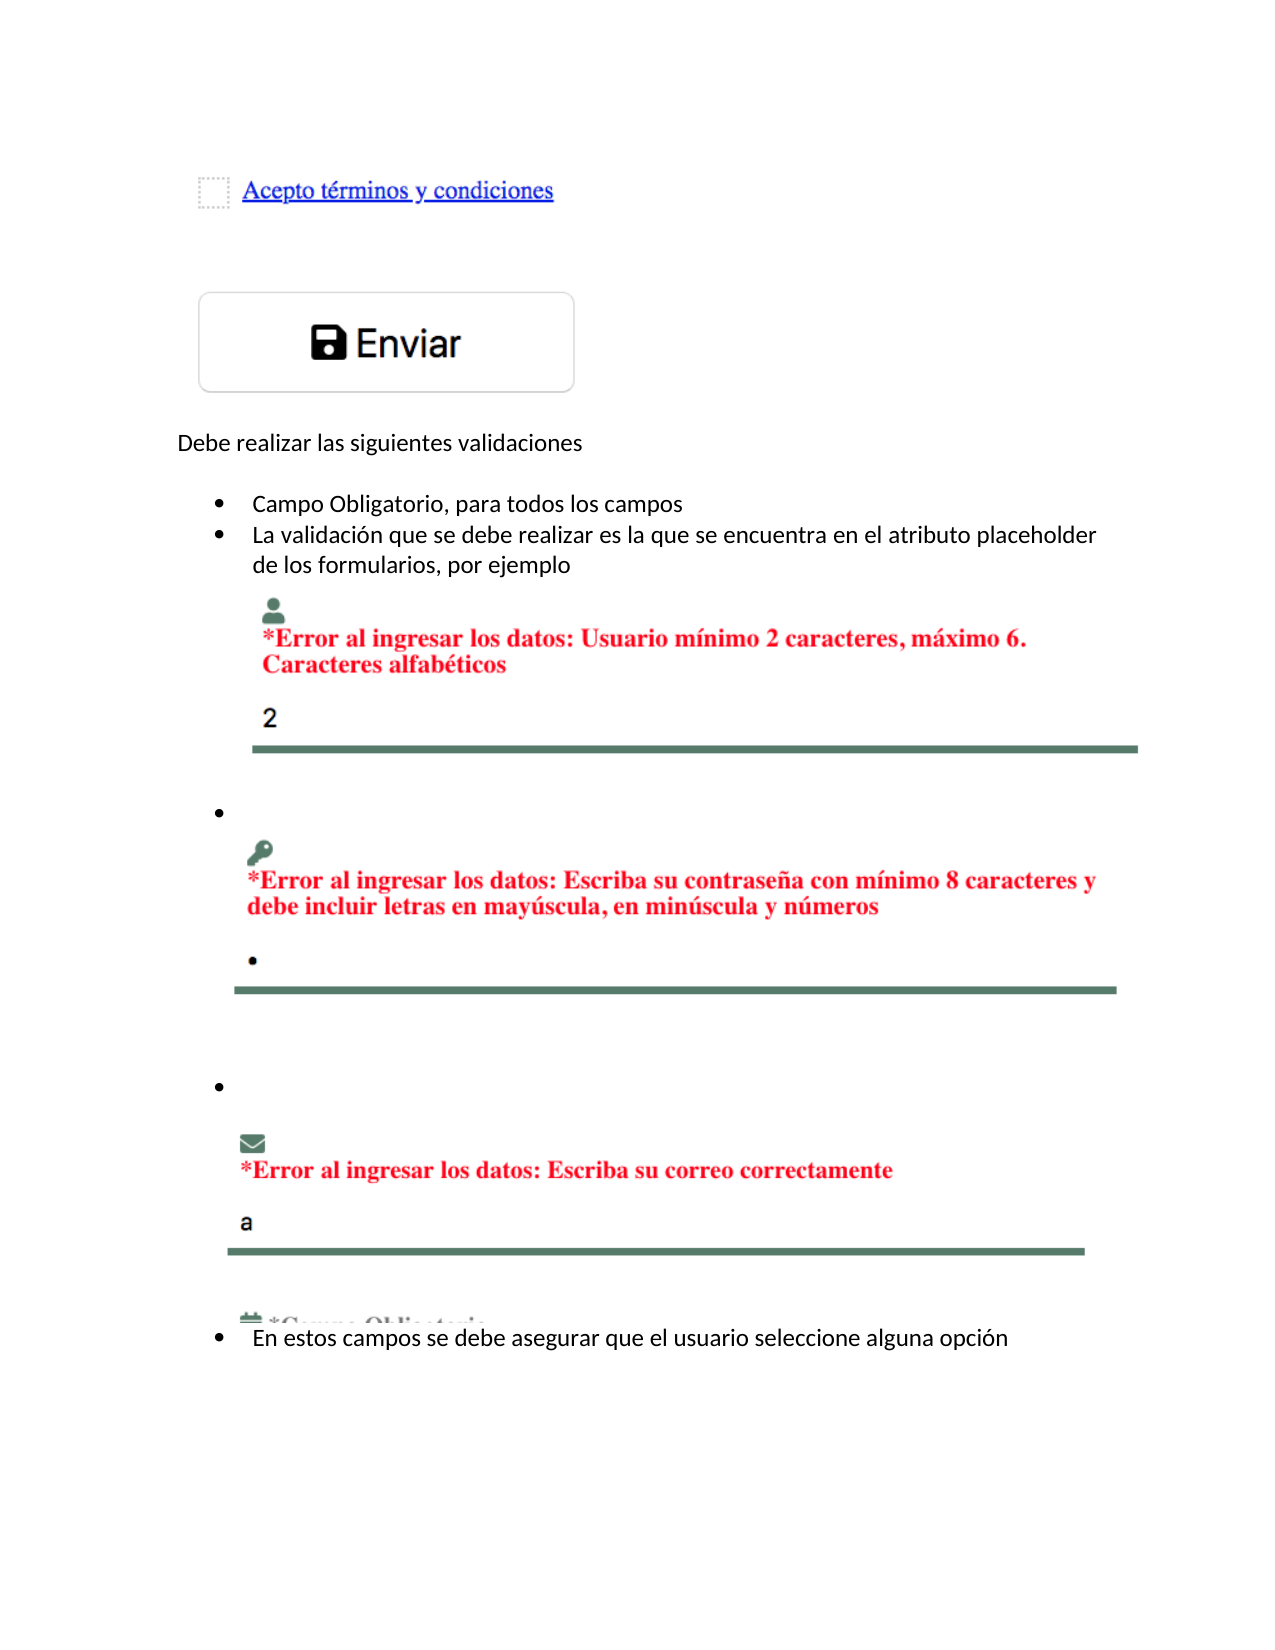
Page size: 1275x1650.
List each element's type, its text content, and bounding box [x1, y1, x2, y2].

picture [214, 828, 1136, 1042]
list Campo Obligatorio, para todos los campos [215, 488, 1098, 519]
picture [177, 147, 1098, 428]
text Debe realizar las siguientes validaciones [177, 428, 1098, 458]
list La validación que se debe realizar es la que se encuentra en el atributo placeholder de los formularios, por ejemplo [215, 519, 1098, 580]
picture [214, 1102, 1136, 1323]
picture [252, 580, 1173, 799]
list En estos campos se debe asegurar que el usuario seleccione alguna opción [215, 1323, 1098, 1353]
